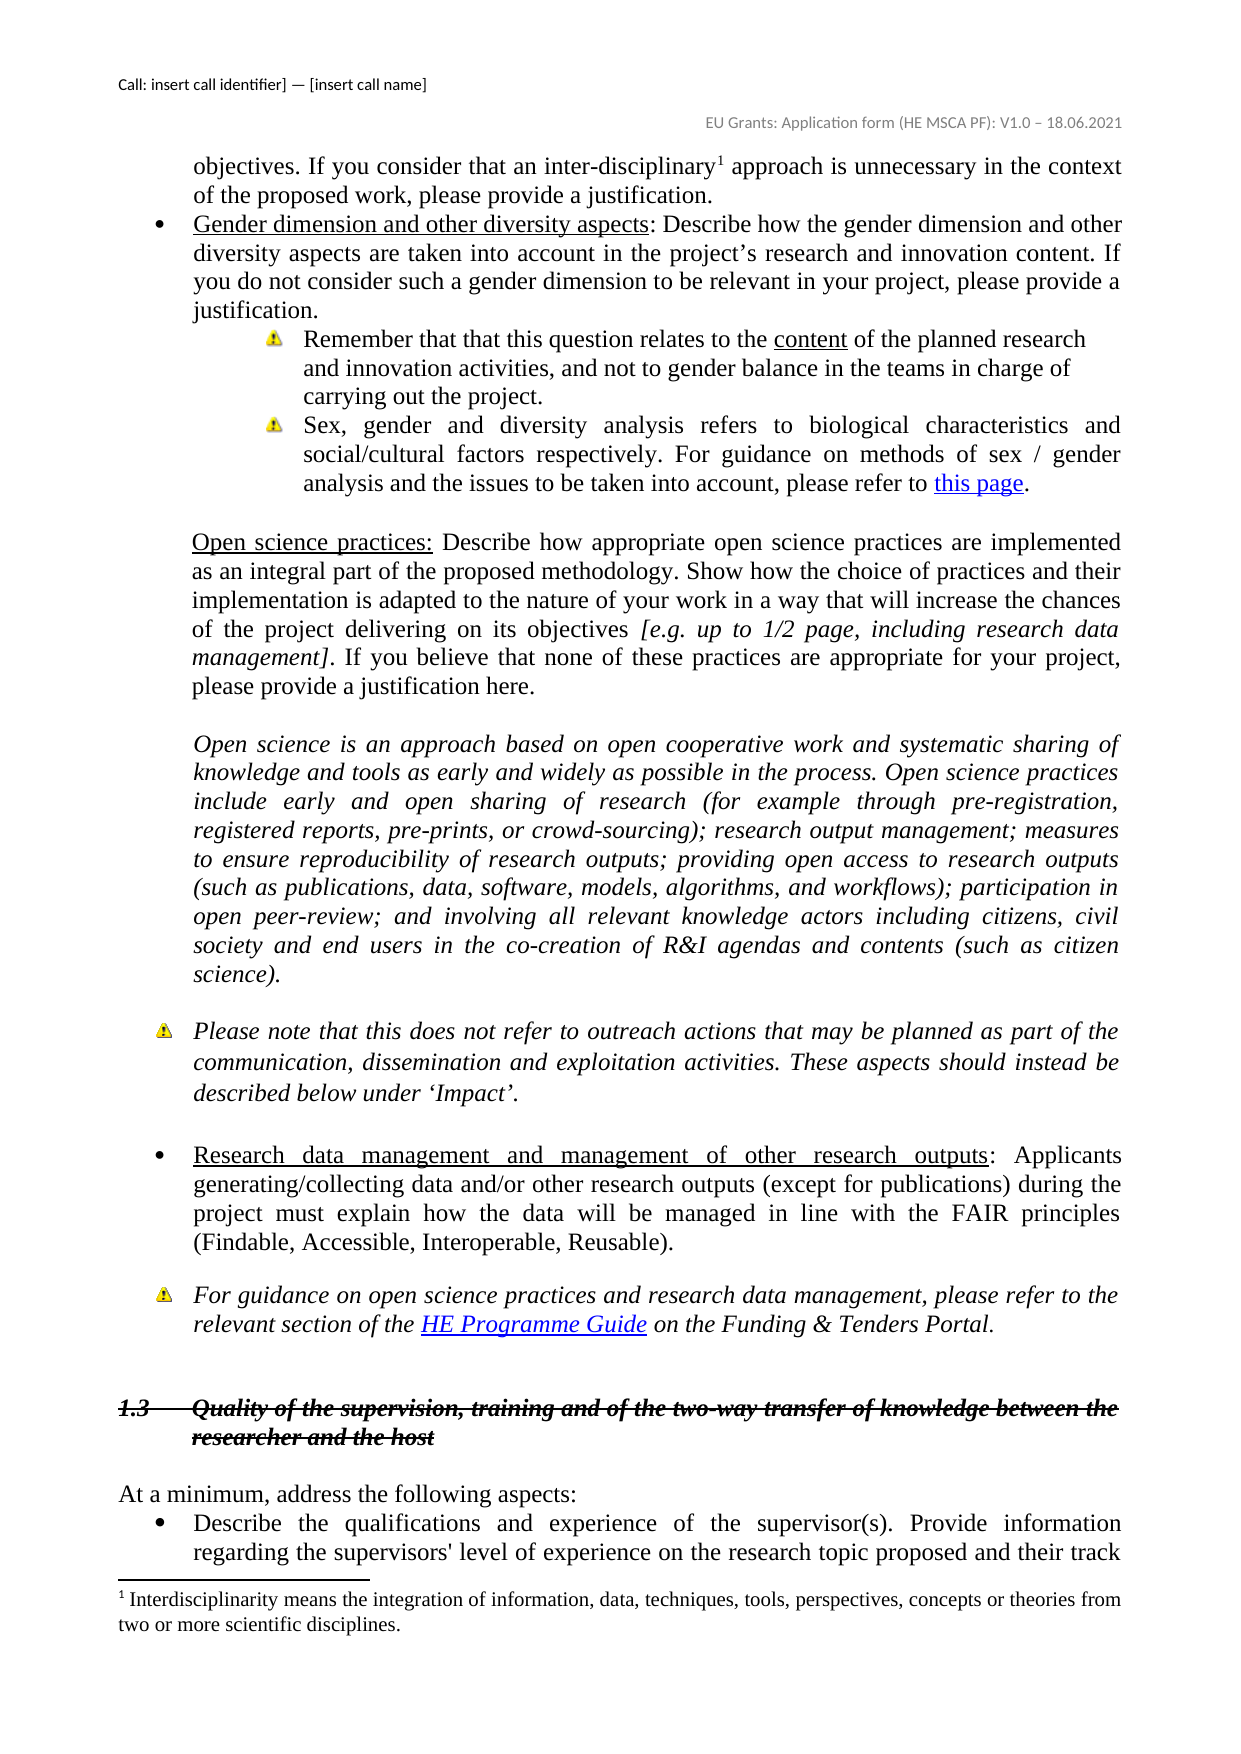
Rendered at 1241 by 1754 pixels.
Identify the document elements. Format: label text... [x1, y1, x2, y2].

list Remember that that this question relates to the content of the planned research and innovation activities, and not to gender balance in the teams in charge of carrying out the project. [266, 324, 1122, 410]
picture [156, 1286, 174, 1303]
list objectives. If you consider that an inter-disciplinary approach is unnecessary in the context of the proposed work, please provide a justification. [156, 151, 1122, 209]
list Research data management and management of other research outputs: Applicants generating/collecting data and/or other research outputs (except for publications) during the project must explain how the data will be managed in line with the FAIR principles (Findable, Accessible, Interoperable, Reusable). [156, 1140, 1122, 1255]
picture [156, 1022, 174, 1039]
list Open science practices: Describe how appropriate open science practices are implemented as an integral part of the proposed methodology. Show how the choice of practices and their implementation is adapted to the nature of your work in a way that will increase the chances of the project delivering on its objectives [e.g. up to 1/2 page, including research data management]. If you believe that none of these practices are appropriate for your project, please provide a justification here. [192, 527, 1122, 700]
list Interdisciplinarity means the integration of information, data, techniques, tools, perspectives, concepts or theories from two or more scientific disciplines. [118, 1586, 1122, 1636]
list Please note that this does not refer to outreach actions that may be planned as part of the communication, dissemination and exploitation activities. These aspects should instead be described below under ‘Impact’. [156, 1016, 1122, 1107]
picture [266, 329, 284, 347]
list Describe the qualifications and experience of the supervisor(s). Provide information regarding the supervisors' level of experience on the research topic proposed and their track [156, 1508, 1122, 1565]
text At a minimum, address the following aspects: [118, 1479, 1122, 1508]
list Sex, gender and diversity analysis refers to biological characteristics and social/cultural factors respectively. For guidance on methods of sex / gender analysis and the issues to be taken into account, please refer to this page. [266, 410, 1122, 496]
list Quality of the supervision, training and of the two-way transfer of knowledge between the researcher and the host [118, 1393, 1122, 1450]
list For guidance on open science practices and research data management, please refer to the relevant section of the HE Programme Guide on the Funding & Tenders Portal. [156, 1280, 1122, 1338]
picture [266, 416, 284, 433]
list Gender dimension and other diversity aspects: Describe how the gender dimension and other diversity aspects are taken into account in the project’s research and innovation content. If you do not consider such a gender dimension to be relevant in your project, please provide a justification. [156, 209, 1122, 324]
list Open science is an approach based on open cooperative work and systematic sharing of knowledge and tools as early and widely as possible in the process. Open science practices include early and open sharing of research (for example through pre-registration, registered reports, pre-prints, or crowd-sourcing); research output management; measures to ensure reproducibility of research outputs; providing open access to research outputs (such as publications, data, software, models, algorithms, and workflows); participation in open peer-review; and involving all relevant knowledge actors including citizens, civil society and end users in the co-creation of R&I agendas and contents (such as citizen science). [193, 729, 1122, 987]
